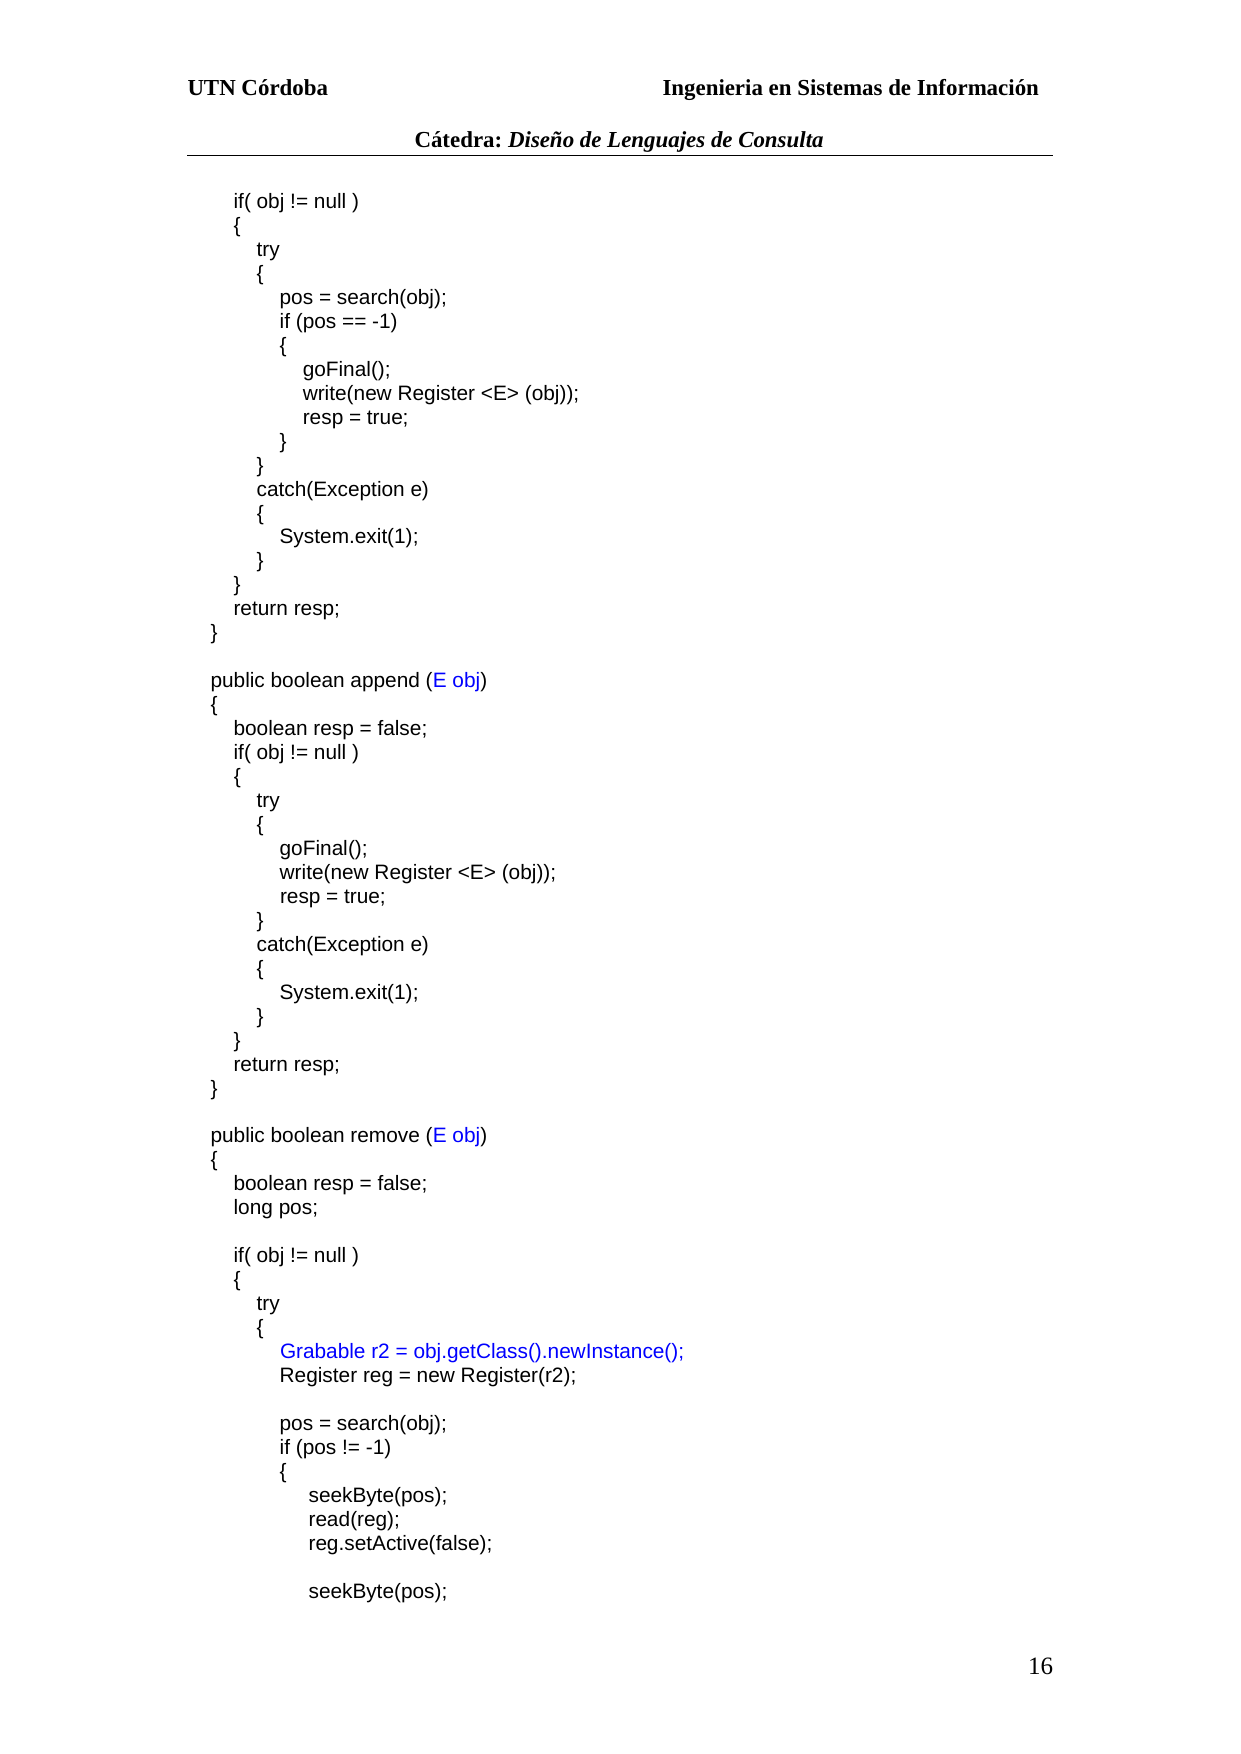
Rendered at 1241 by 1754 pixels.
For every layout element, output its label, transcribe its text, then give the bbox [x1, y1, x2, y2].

text if( obj != null ) [187, 740, 1053, 764]
text public boolean append (E obj) [187, 668, 1053, 692]
text read(reg); [187, 1507, 1053, 1531]
text if( obj != null ) [187, 189, 1053, 213]
text write(new Register <E> (obj)); [187, 381, 1053, 404]
text { [187, 692, 1053, 716]
text try [187, 237, 1053, 261]
text { [187, 500, 1053, 524]
text { [187, 333, 1053, 357]
text boolean resp = false; [187, 716, 1053, 740]
text if (pos == -1) [187, 309, 1053, 333]
text } [187, 1075, 1053, 1099]
text if (pos != -1) [187, 1435, 1053, 1459]
text reg.setActive(false); [187, 1531, 1053, 1554]
text return resp; [187, 596, 1053, 620]
text { [187, 956, 1053, 979]
text resp = true; [187, 404, 1053, 428]
text long pos; [187, 1195, 1053, 1219]
text goFinal(); [187, 357, 1053, 381]
text Grabable r2 = obj.getClass().newInstance(); [187, 1339, 1053, 1363]
text seekByte(pos); [187, 1483, 1053, 1507]
text System.exit(1); [187, 979, 1053, 1003]
text } [187, 1027, 1053, 1051]
text if( obj != null ) [187, 1243, 1053, 1267]
text { [187, 1315, 1053, 1339]
text pos = search(obj); [187, 1411, 1053, 1435]
text } [187, 572, 1053, 596]
text goFinal(); [187, 836, 1053, 860]
text } [187, 428, 1053, 452]
text try [187, 1291, 1053, 1315]
text } [187, 548, 1053, 572]
text catch(Exception e) [187, 476, 1053, 500]
text { [187, 1267, 1053, 1291]
text { [187, 261, 1053, 285]
text write(new Register <E> (obj)); [187, 860, 1053, 884]
text resp = true; [187, 884, 1053, 908]
text seekByte(pos); [187, 1578, 1053, 1602]
text System.exit(1); [187, 524, 1053, 548]
text } [187, 620, 1053, 644]
text catch(Exception e) [187, 932, 1053, 956]
text try [187, 788, 1053, 812]
text } [187, 1003, 1053, 1027]
text { [187, 812, 1053, 836]
text public boolean remove (E obj) [187, 1123, 1053, 1147]
text pos = search(obj); [187, 285, 1053, 309]
text } [187, 452, 1053, 476]
text return resp; [187, 1051, 1053, 1075]
text { [187, 213, 1053, 237]
text { [187, 1147, 1053, 1171]
text } [187, 908, 1053, 932]
text { [187, 1459, 1053, 1483]
text Register reg = new Register(r2); [187, 1363, 1053, 1387]
text boolean resp = false; [187, 1171, 1053, 1195]
text { [187, 764, 1053, 788]
